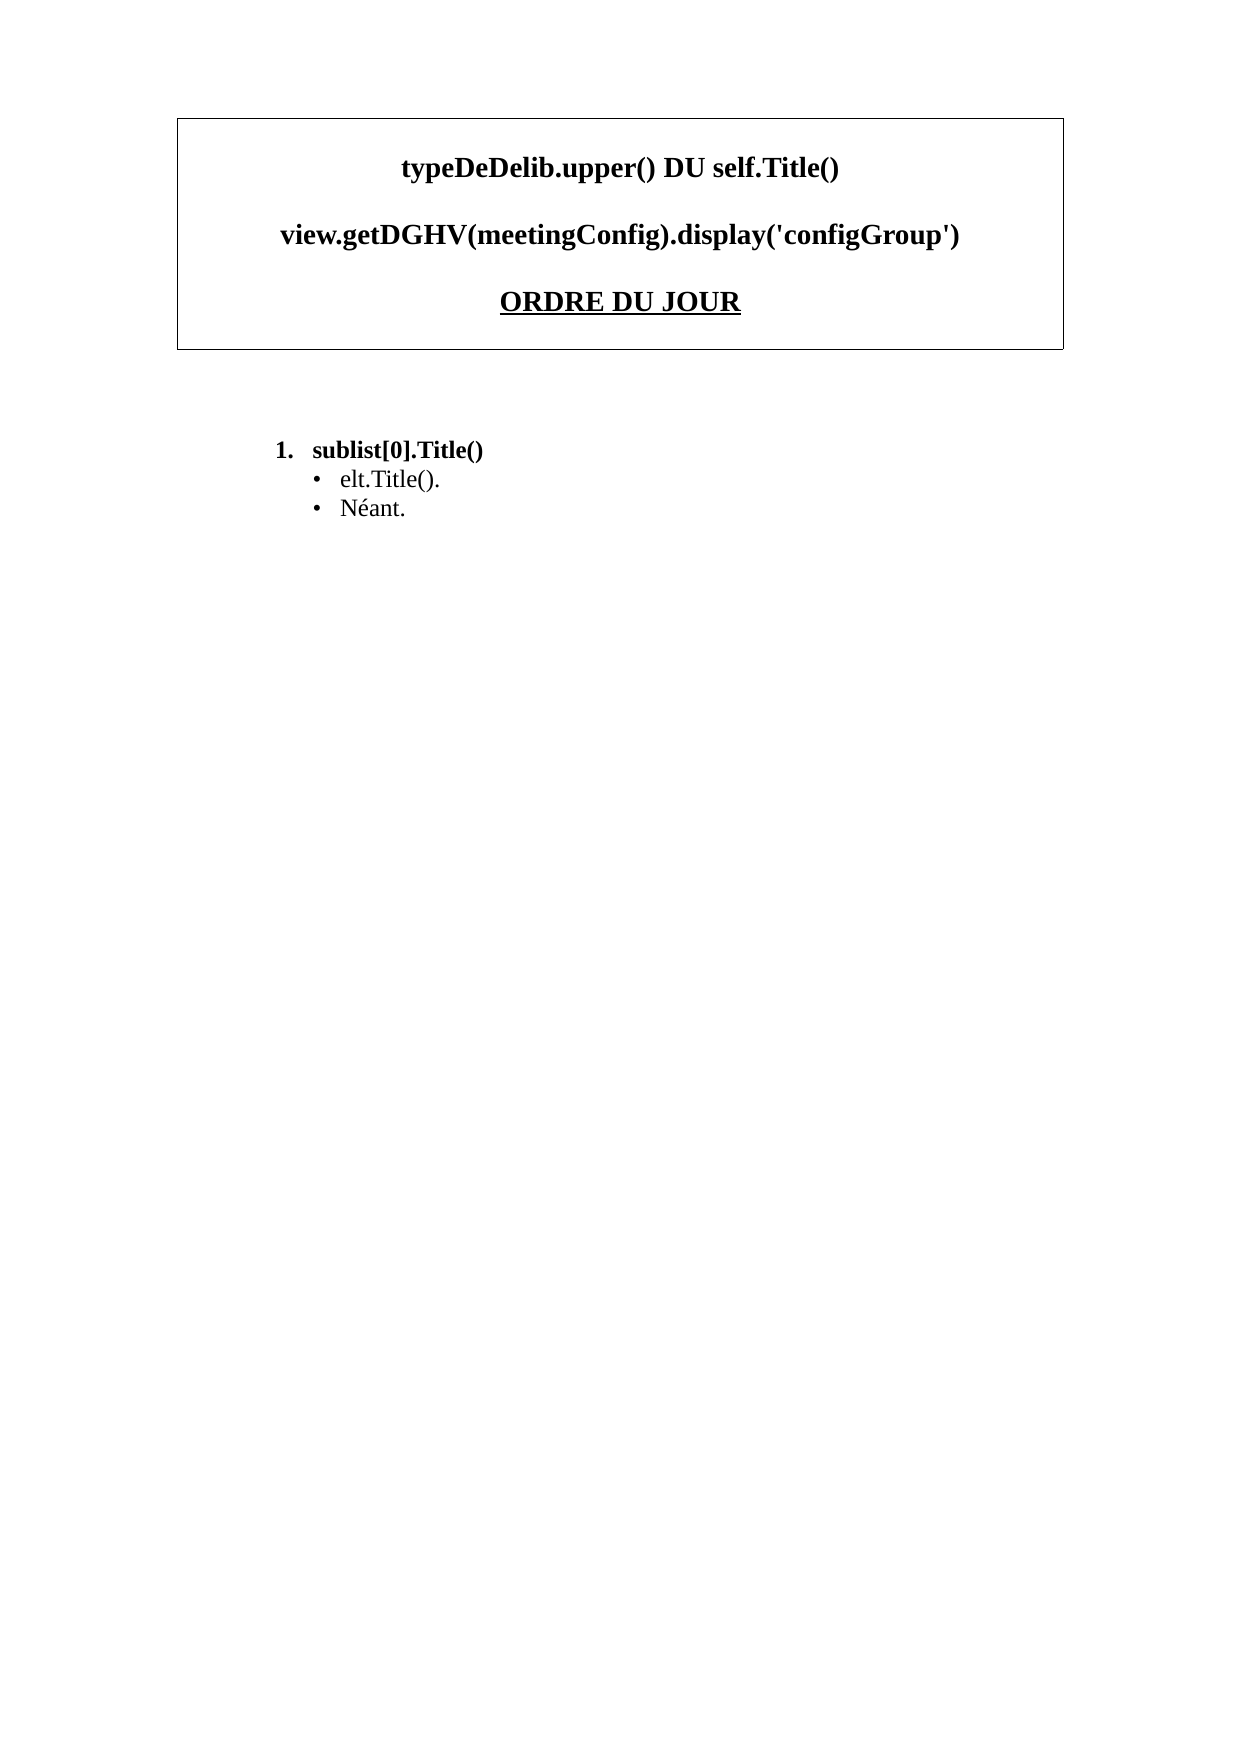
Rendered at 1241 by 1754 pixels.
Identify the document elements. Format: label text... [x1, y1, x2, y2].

text • elt.Title(). [177, 464, 1063, 493]
text typeDeDelib.upper() DU self.Title() [178, 147, 1063, 183]
text view.getDGHV(meetingConfig).display('configGroup') [178, 214, 1063, 251]
text ORDRE DU JOUR [178, 281, 1063, 318]
text • Néant. [177, 493, 1063, 522]
list sublist[0].Title() [275, 436, 1063, 464]
